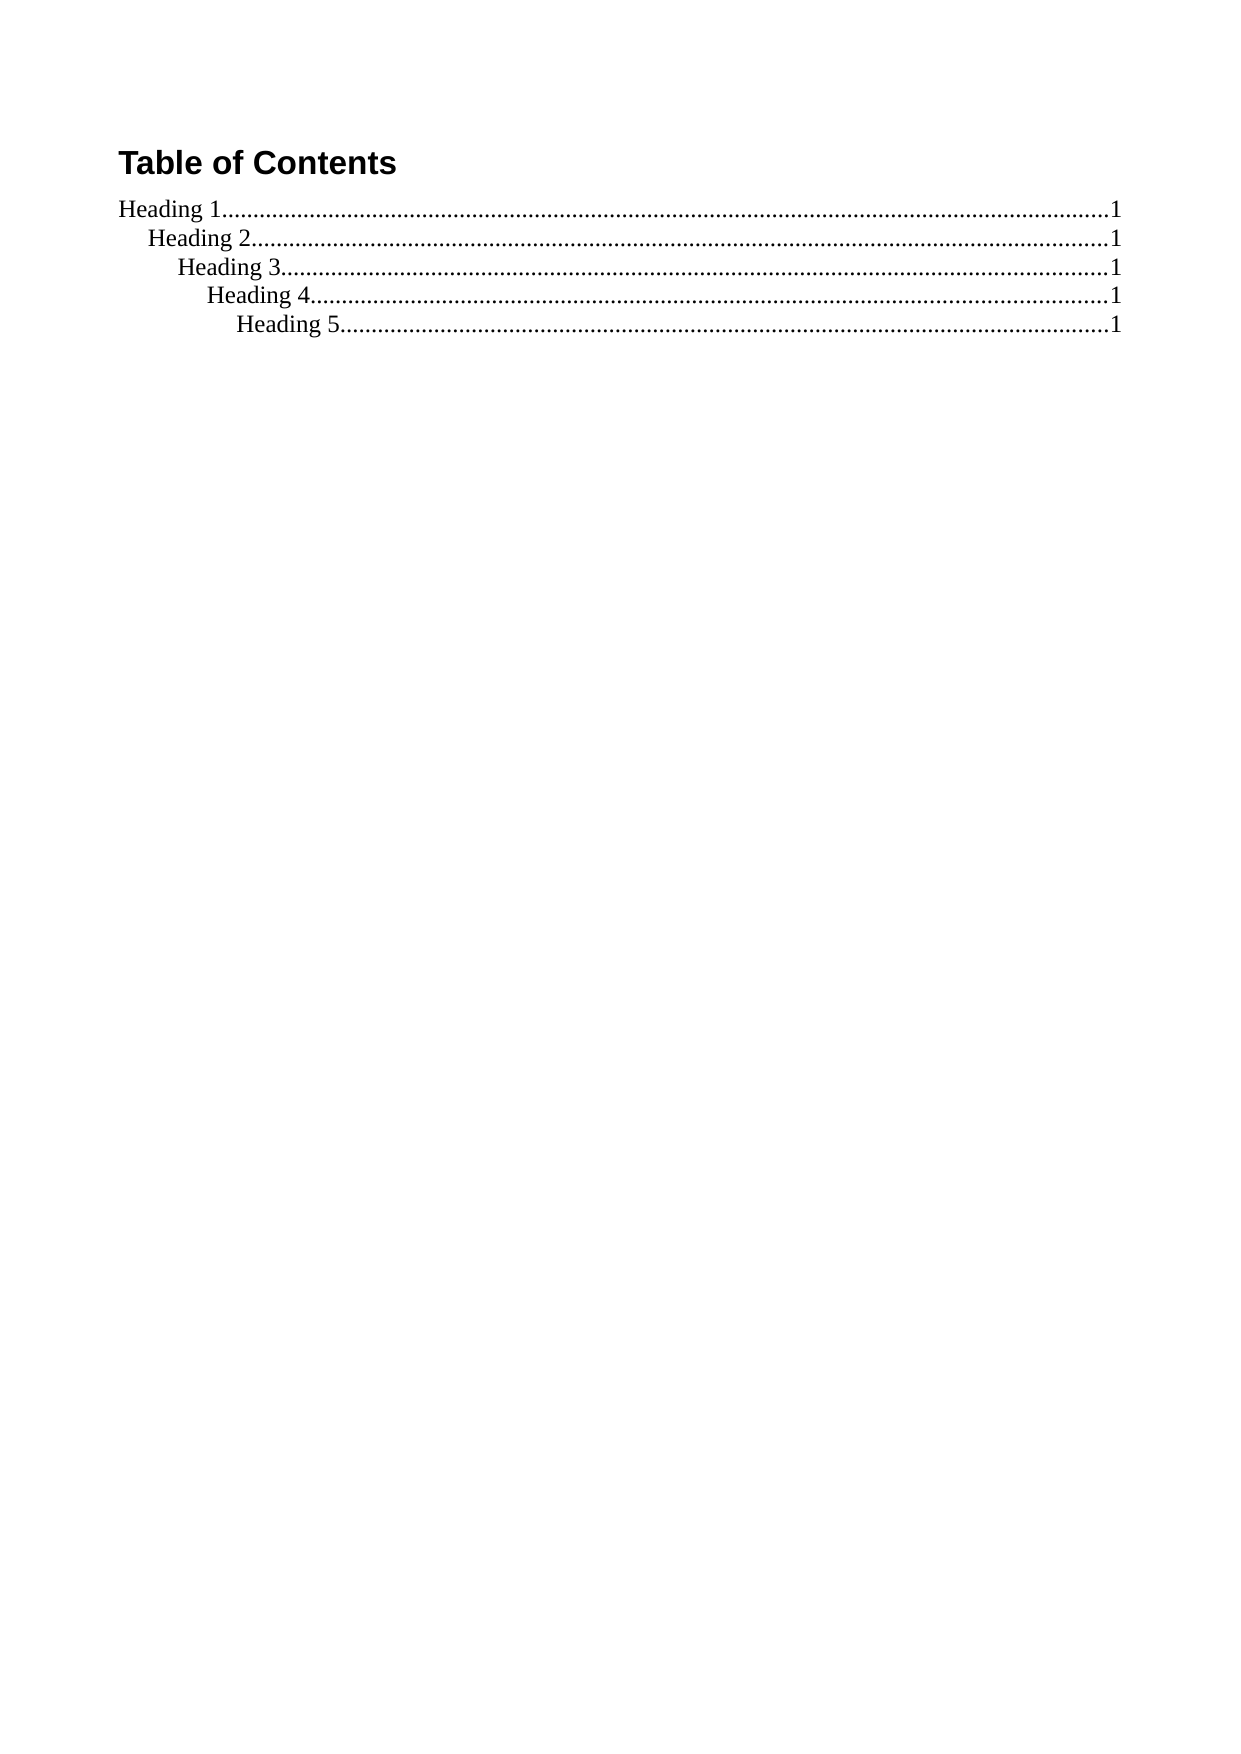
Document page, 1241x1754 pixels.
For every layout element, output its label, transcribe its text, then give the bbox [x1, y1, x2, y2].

text Heading 5 1 [236, 309, 1122, 338]
text Heading 4 1 [207, 280, 1122, 309]
text Heading 3 1 [177, 252, 1122, 280]
text Heading 2 1 [148, 223, 1122, 252]
text Heading 1 1 [118, 194, 1122, 223]
subtitle Table of Contents [118, 143, 1122, 182]
